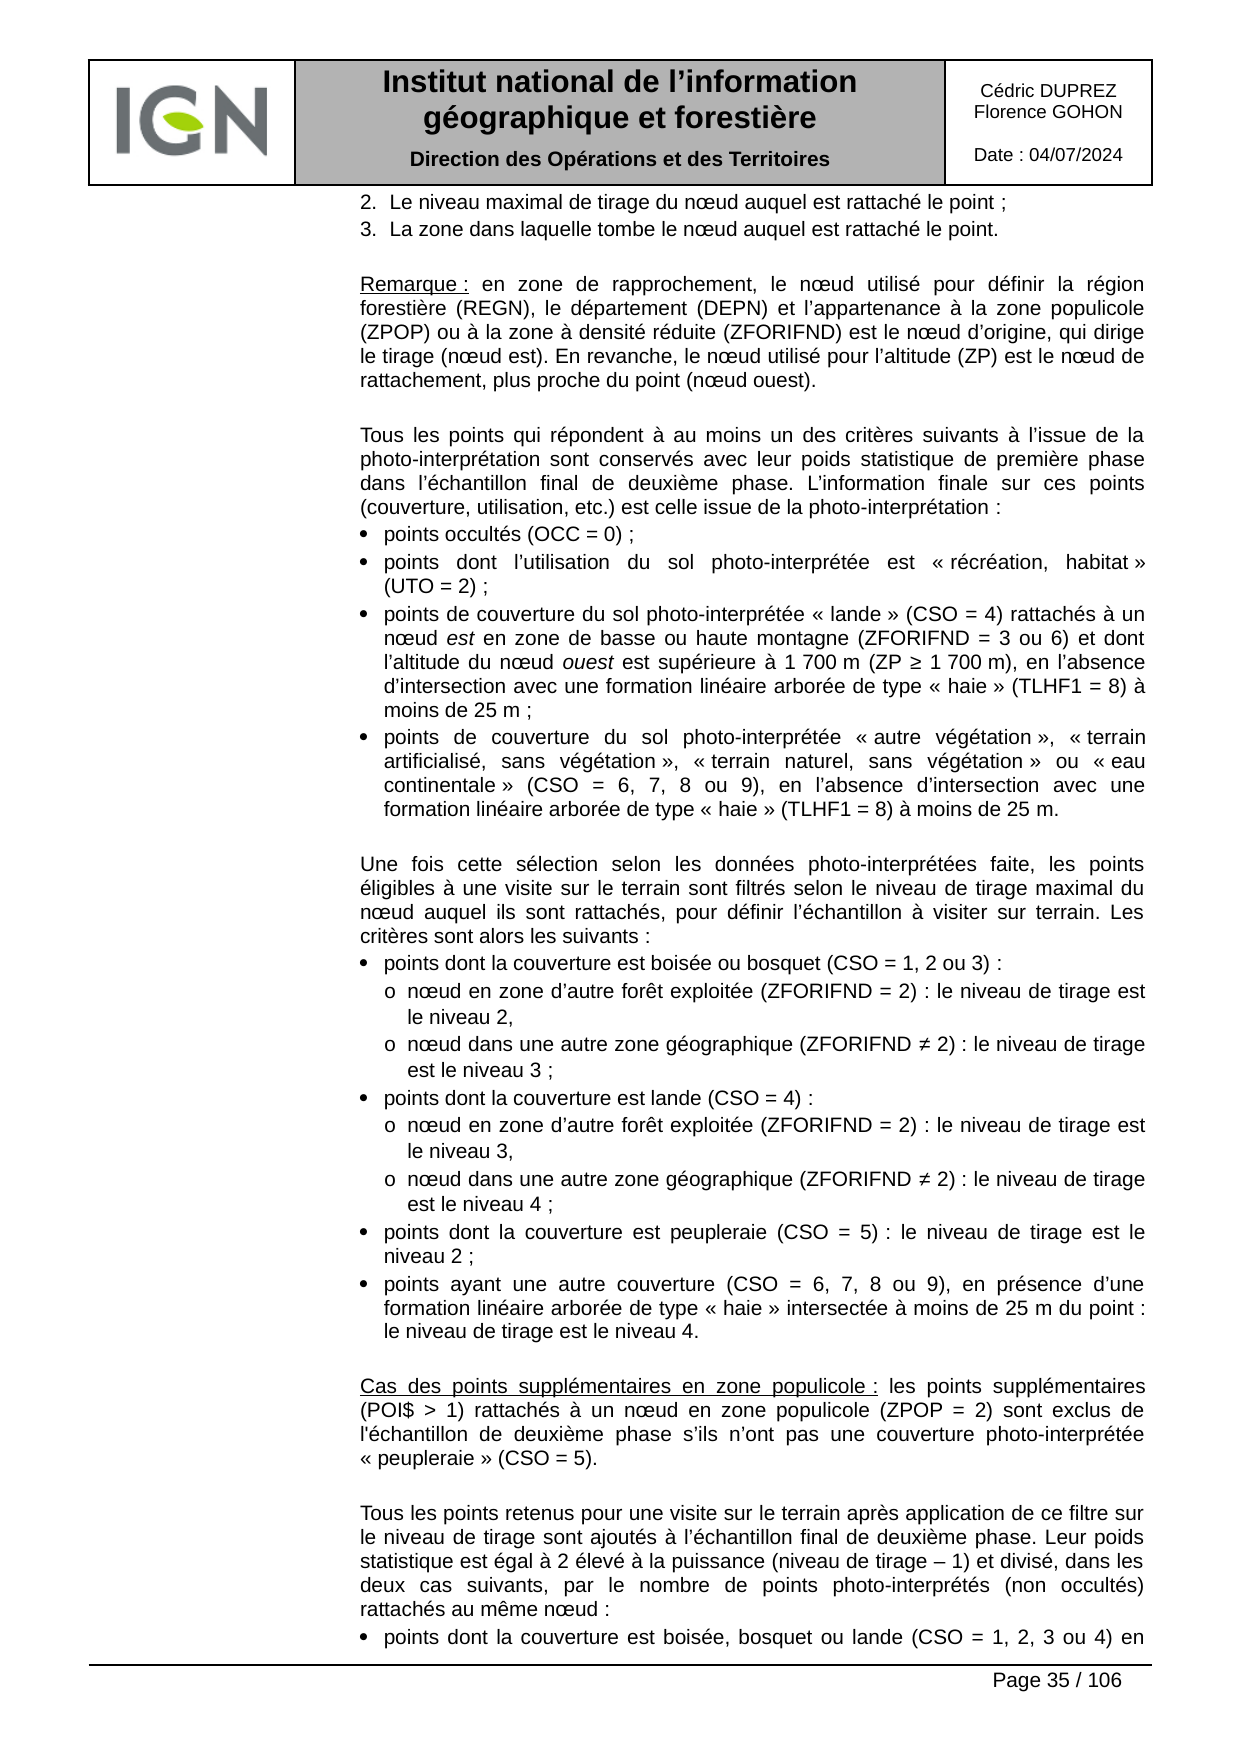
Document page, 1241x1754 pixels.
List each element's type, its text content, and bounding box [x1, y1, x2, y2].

picture [91, 62, 293, 180]
table_cell Le tirage des points à visiter sur le terrain dépend de trois facteurs : Les données collectées sur les points par photo-interprétation ; Le niveau maximal de tirage du nœud auquel est rattaché le point ; La zone dans laquelle tombe le nœud auquel est rattaché le point. Remarque : en zone de rapprochement, le nœud utilisé pour définir la région forestière (REGN), le département (DEPN) et l’appartenance à la zone populicole (ZPOP) ou à la zone à densité réduite (ZFORIFND) est le nœud d’origine, qui dirige le tirage (nœud est). En revanche, le nœud utilisé pour l’altitude (ZP) est le nœud de rattachement, plus proche du point (nœud ouest). Tous les points qui répondent à au moins un des critères suivants à l’issue de la photo-interprétation sont conservés avec leur poids statistique de première phase dans l’échantillon final de deuxième phase. L’information finale sur ces points (couverture, utilisation, etc.) est celle issue de la photo-interprétation : points occultés (OCC = 0) ; points dont l’utilisation du sol photo-interprétée est « récréation, habitat » (UTO = 2) ; points de couverture du sol photo-interprétée « lande » (CSO = 4) rattachés à un nœud est en zone de basse ou haute montagne (ZFORIFND = 3 ou 6) et dont l’altitude du nœud ouest est supérieure à 1 700 m (ZP ≥ 1 700 m), en l’absence d’intersection avec une formation linéaire arborée de type « haie » (TLHF1 = 8) à moins de 25 m ; points de couverture du sol photo-interprétée « autre végétation », « terrain artificialisé, sans végétation », « terrain naturel, sans végétation » ou « eau continentale » (CSO = 6, 7, 8 ou 9), en l’absence d’intersection avec une formation linéaire arborée de type « haie » (TLHF1 = 8) à moins de 25 m. Une fois cette sélection selon les données photo-interprétées faite, les points éligibles à une visite sur le terrain sont filtrés selon le niveau de tirage maximal du nœud auquel ils sont rattachés, pour définir l’échantillon à visiter sur terrain. Les critères sont alors les suivants : points dont la couverture est boisée ou bosquet (CSO = 1, 2 ou 3) : nœud en zone d’autre forêt exploitée (ZFORIFND = 2) : le niveau de tirage est le niveau 2, nœud dans une autre zone géographique (ZFORIFND ≠ 2) : le niveau de tirage est le niveau 3 ; points dont la couverture est lande (CSO = 4) : nœud en zone d’autre forêt exploitée (ZFORIFND = 2) : le niveau de tirage est le niveau 3, nœud dans une autre zone géographique (ZFORIFND ≠ 2) : le niveau de tirage est le niveau 4 ; points dont la couverture est peupleraie (CSO = 5) : le niveau de tirage est le niveau 2 ; points ayant une autre couverture (CSO = 6, 7, 8 ou 9), en présence d’une formation linéaire arborée de type « haie » intersectée à moins de 25 m du point : le niveau de tirage est le niveau 4. Cas des points supplémentaires en zone populicole : les points supplémentaires (POI$ > 1) rattachés à un nœud en zone populicole (ZPOP = 2) sont exclus de l'échantillon de deuxième phase s’ils n’ont pas une couverture photo-interprétée « peupleraie » (CSO = 5). Tous les points retenus pour une visite sur le terrain après application de ce filtre sur le niveau de tirage sont ajoutés à l’échantillon final de deuxième phase. Leur poids statistique est égal à 2 élevé à la puissance (niveau de tirage – 1) et divisé, dans les deux cas suivants, par le nombre de points photo-interprétés (non occultés) rattachés au même nœud : points dont la couverture est boisée, bosquet ou lande (CSO = 1, 2, 3 ou 4) en zone de montagne (ZFORIFND = 3 ou 6) ; points dont la couverture est peupleraie (CSO = 5) en zone populicole (ZPOP = 2). [354, 186, 1152, 1654]
table_cell [89, 186, 354, 1654]
